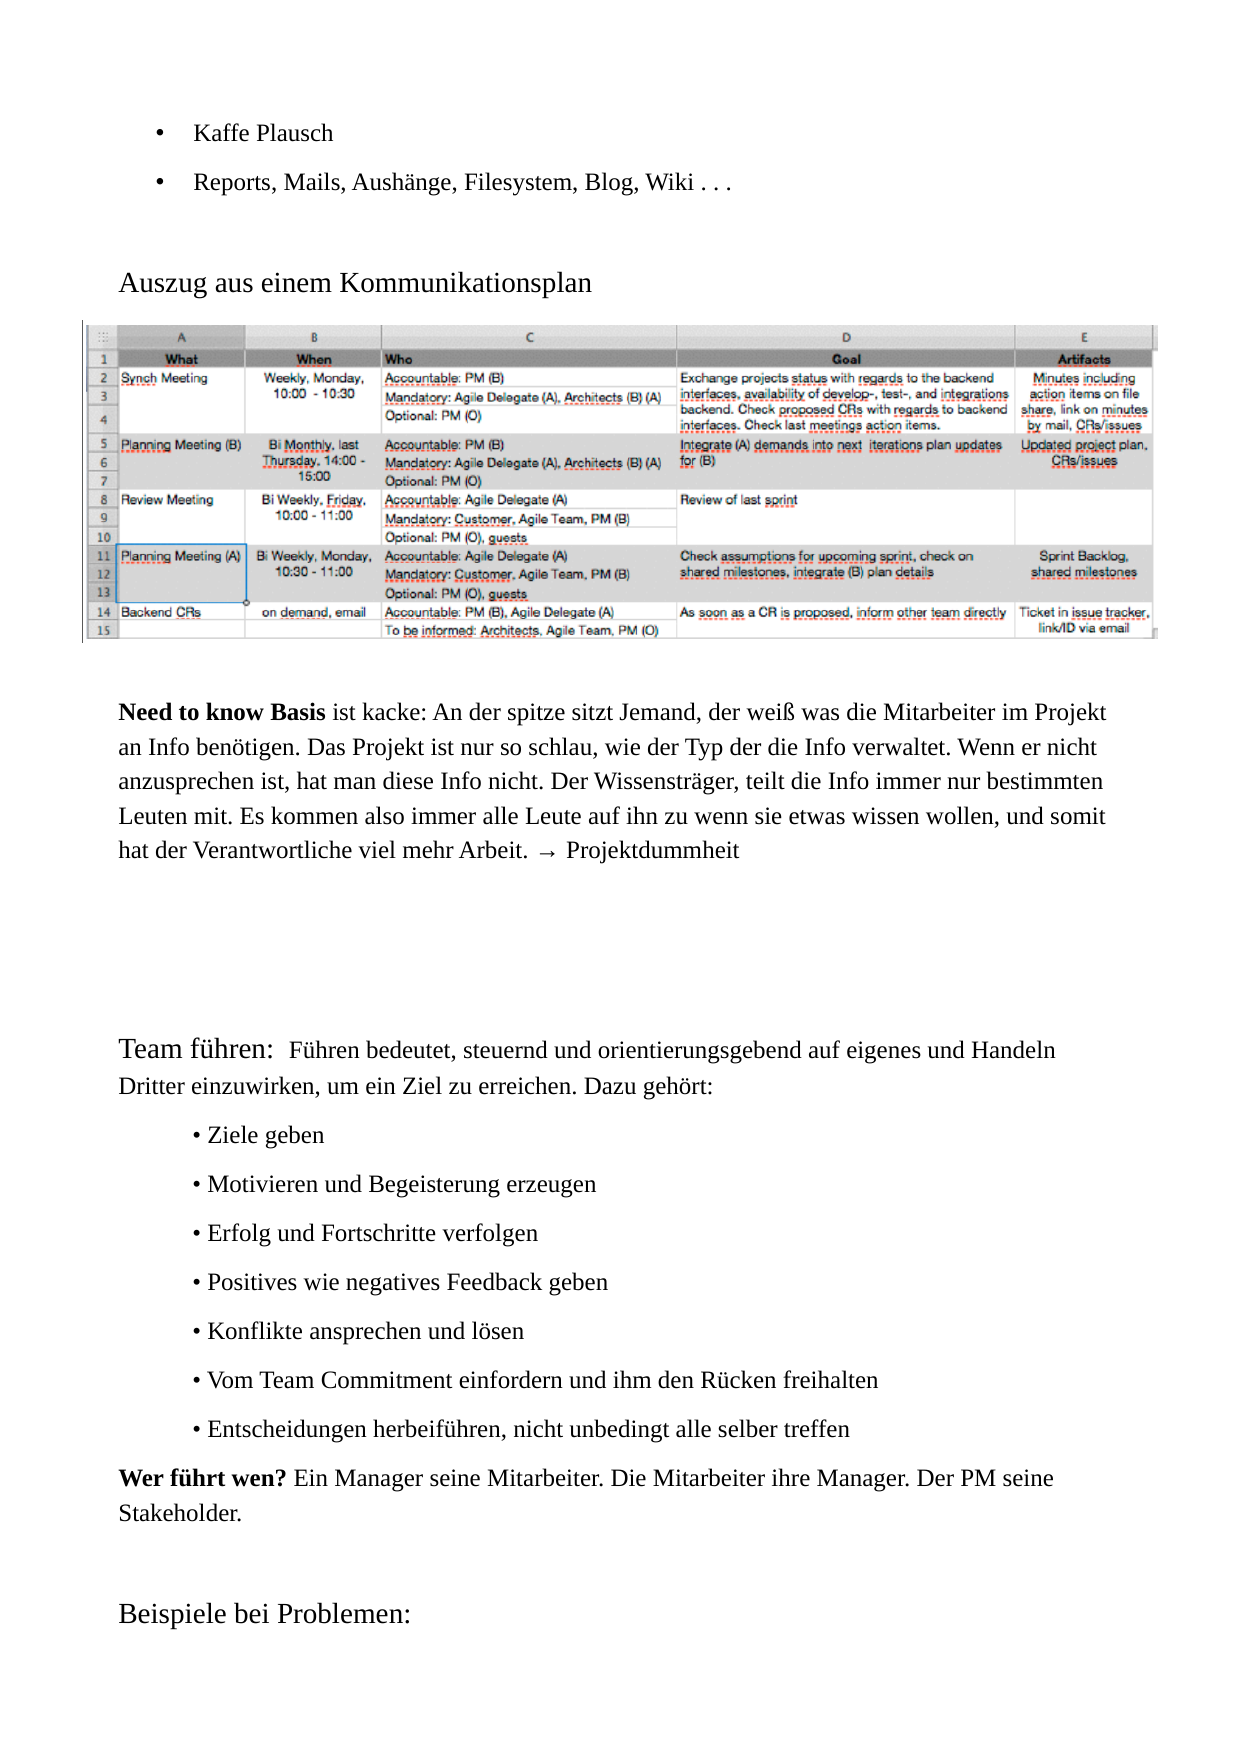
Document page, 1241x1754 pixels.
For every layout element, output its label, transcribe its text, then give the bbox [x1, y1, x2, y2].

list Reports, Mails, Aushänge, Filesystem, Blog, Wiki . . . [156, 167, 1122, 196]
text Wer führt wen? Ein Manager seine Mitarbeiter. Die Mitarbeiter ihre Manager. Der PM seine Stakeholder. [118, 1463, 1122, 1526]
text Team führen: Führen bedeutet, steuernd und orientierungsgebend auf eigenes und Handeln Dritter einzuwirken, um ein Ziel zu erreichen. Dazu gehört: [118, 1031, 1122, 1099]
text Beispiele bei Problemen: [118, 1596, 1122, 1629]
picture [82, 320, 1159, 643]
text • Positives wie negatives Feedback geben [192, 1267, 1122, 1296]
text • Motivieren und Begeisterung erzeugen [192, 1169, 1122, 1198]
text • Entscheidungen herbeiführen, nicht unbedingt alle selber treffen [192, 1414, 1122, 1443]
text • Ziele geben [192, 1120, 1122, 1148]
text • Konflikte ansprechen und lösen [192, 1316, 1122, 1345]
text • Vom Team Commitment einfordern und ihm den Rücken freihalten [192, 1365, 1122, 1394]
text Auszug aus einem Kommunikationsplan [118, 265, 1122, 299]
text • Erfolg und Fortschritte verfolgen [192, 1218, 1122, 1247]
text Need to know Basis ist kacke: An der spitze sitzt Jemand, der weiß was die Mitarbeiter im Projekt an Info benötigen. Das Projekt ist nur so schlau, wie der Typ der die Info verwaltet. Wenn er nicht anzusprechen ist, hat man diese Info nicht. Der Wissensträger, teilt die Info immer nur bestimmten Leuten mit. Es kommen also immer alle Leute auf ihn zu wenn sie etwas wissen wollen, und somit hat der Verantwortliche viel mehr Arbeit. → Projektdummheit [118, 697, 1122, 864]
list Kaffe Plausch [156, 118, 1122, 147]
